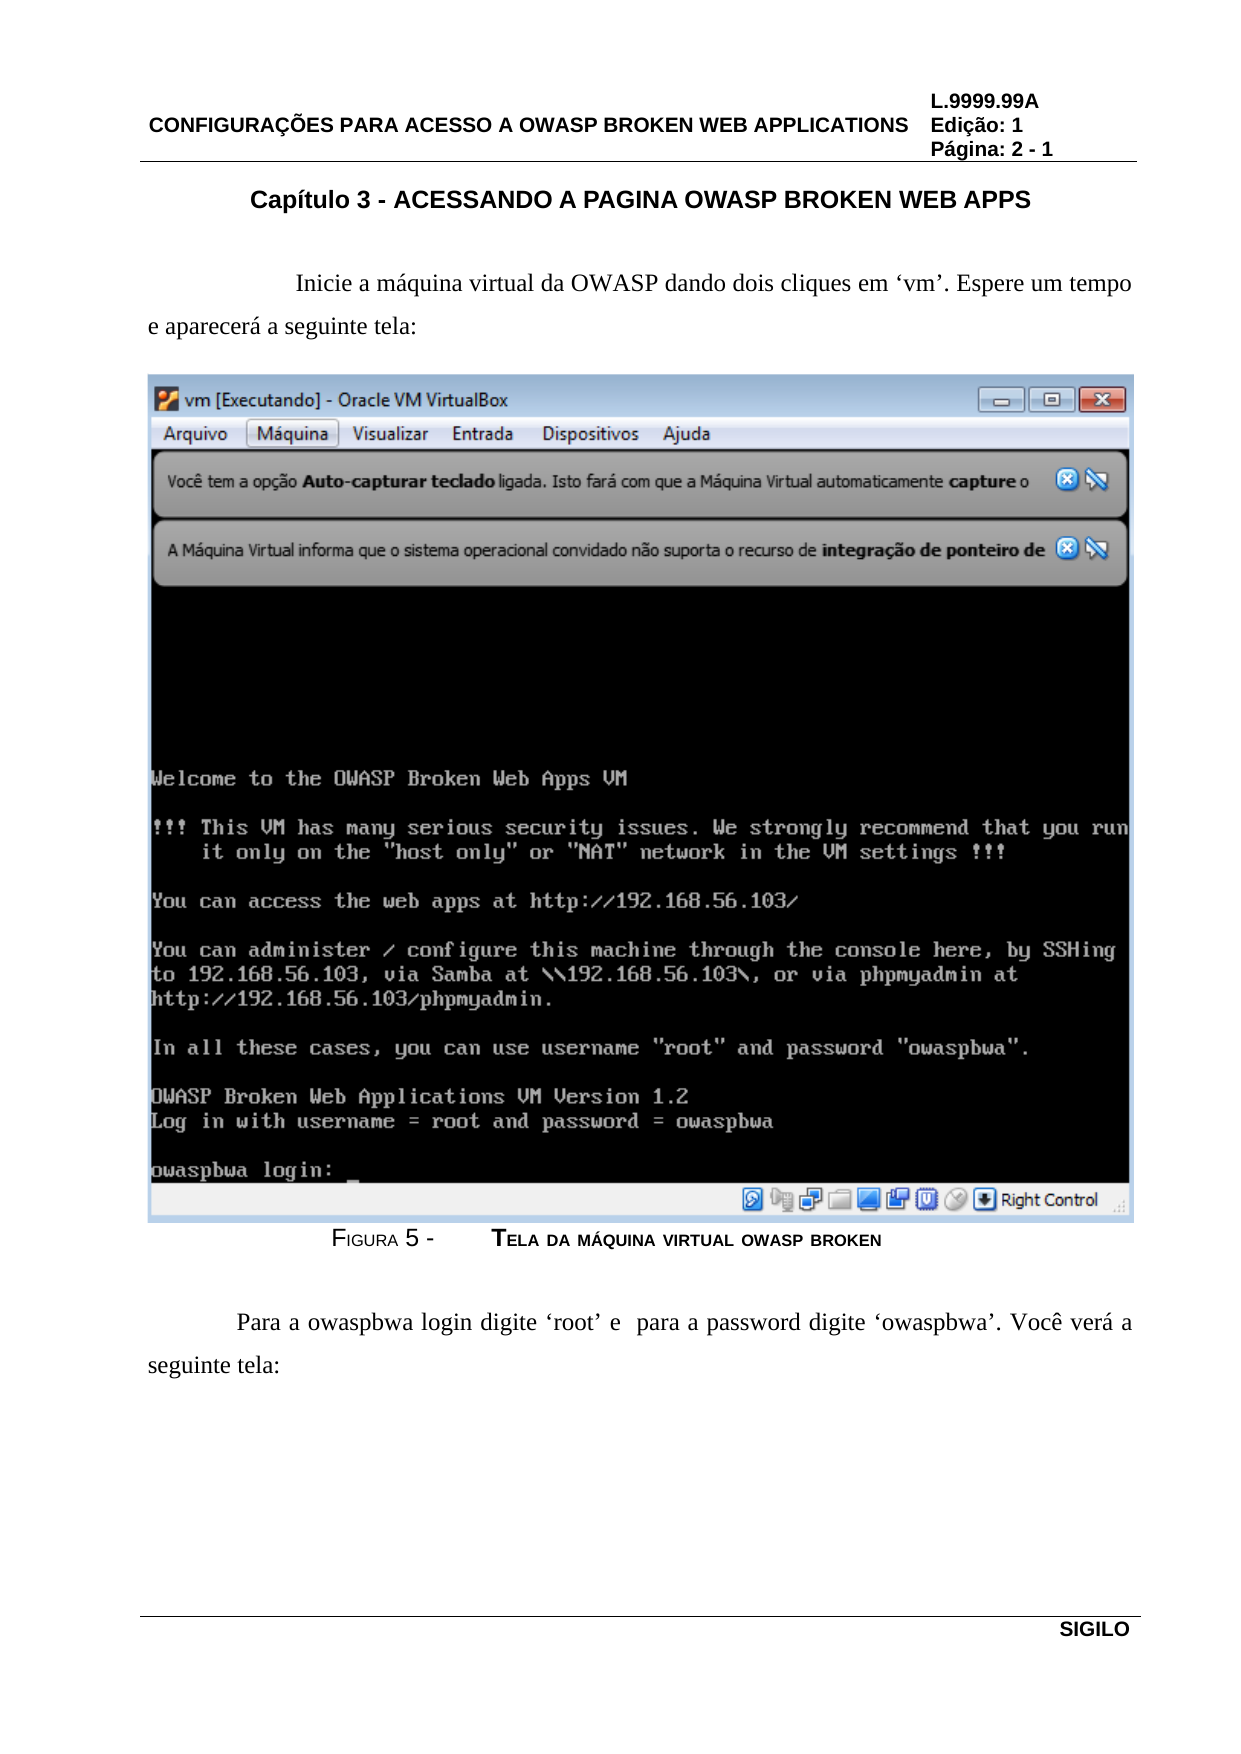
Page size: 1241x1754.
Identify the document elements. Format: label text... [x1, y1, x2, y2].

picture [147, 373, 1134, 1223]
text Inicie a máquina virtual da OWASP dando dois cliques em ‘vm’. Espere um tempo e aparecerá a seguinte tela: [148, 268, 1134, 340]
list Tela da máquina virtual owasp broken [148, 1223, 1134, 1251]
text Para a owaspbwa login digite ‘root’ e para a password digite ‘owaspbwa’. Você verá a seguinte tela: [148, 1307, 1134, 1379]
subtitle ACESSANDO A PAGINA OWASP BROKEN WEB APPS [148, 186, 1134, 214]
list [148, 354, 1134, 373]
